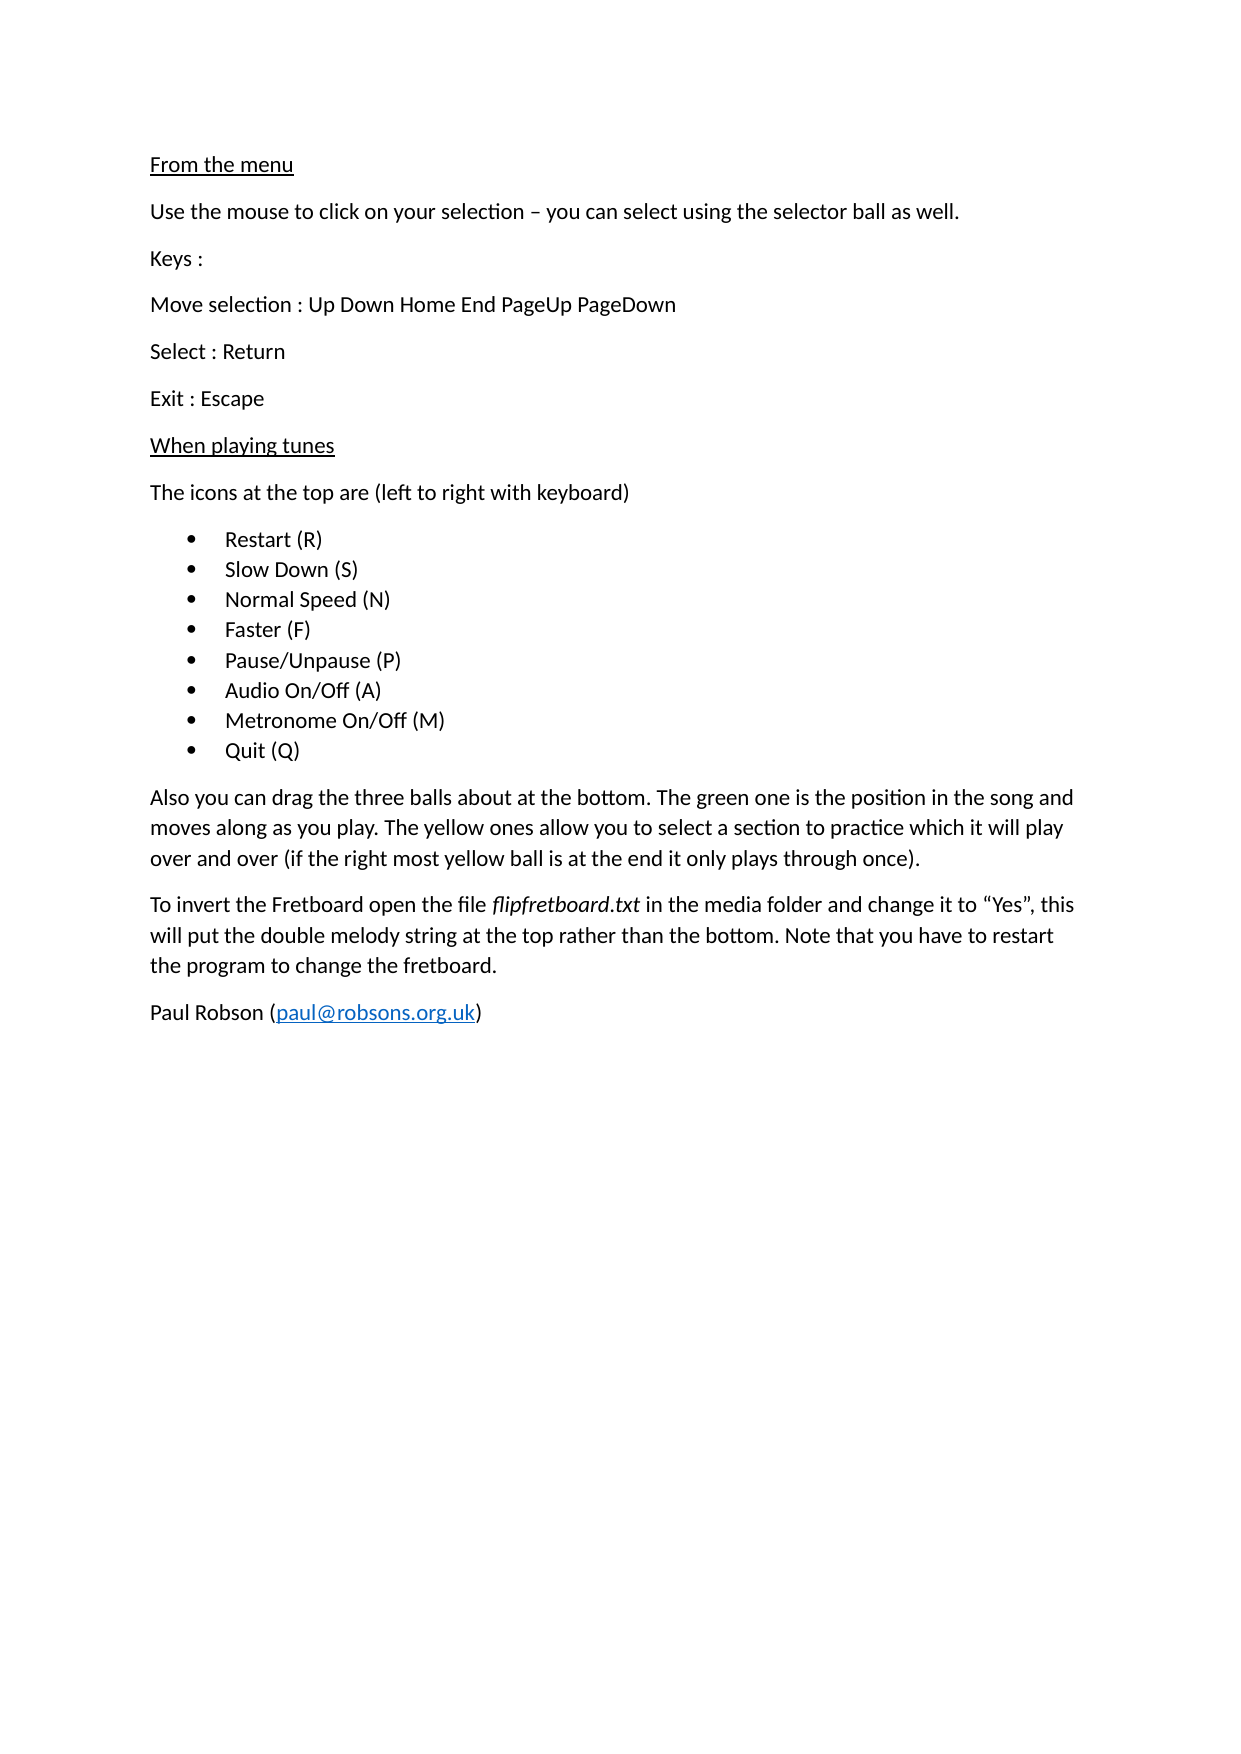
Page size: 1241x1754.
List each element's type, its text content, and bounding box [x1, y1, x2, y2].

text Use the mouse to click on your selection – you can select using the selector ball as well. [150, 197, 1090, 225]
text When playing tunes [150, 431, 1090, 459]
list Faster (F) [187, 616, 1090, 644]
text Select : Return [150, 337, 1090, 366]
text Also you can drag the three balls about at the bottom. The green one is the position in the song and moves along as you play. The yellow ones allow you to select a section to practice which it will play over and over (if the right most yellow ball is at the end it only plays through once). [150, 783, 1090, 872]
list Slow Down (S) [187, 555, 1090, 583]
text From the menu [150, 150, 1090, 178]
list Metronome On/Off (M) [187, 706, 1090, 734]
text Exit : Escape [150, 384, 1090, 412]
list Audio On/Off (A) [187, 676, 1090, 704]
list Quit (Q) [187, 736, 1090, 764]
list Restart (R) [187, 525, 1090, 553]
text Move selection : Up Down Home End PageUp PageDown [150, 291, 1090, 319]
list Normal Speed (N) [187, 585, 1090, 613]
list Pause/Unpause (P) [187, 646, 1090, 674]
text To invert the Fretboard open the file flipfretboard.txt in the media folder and change it to “Yes”, this will put the double melody string at the top rather than the bottom. Note that you have to restart the program to change the fretboard. [150, 891, 1090, 979]
text Keys : [150, 244, 1090, 272]
text The icons at the top are (left to right with keyboard) [150, 478, 1090, 506]
text Paul Robson (paul@robsons.org.uk) [150, 998, 1090, 1026]
